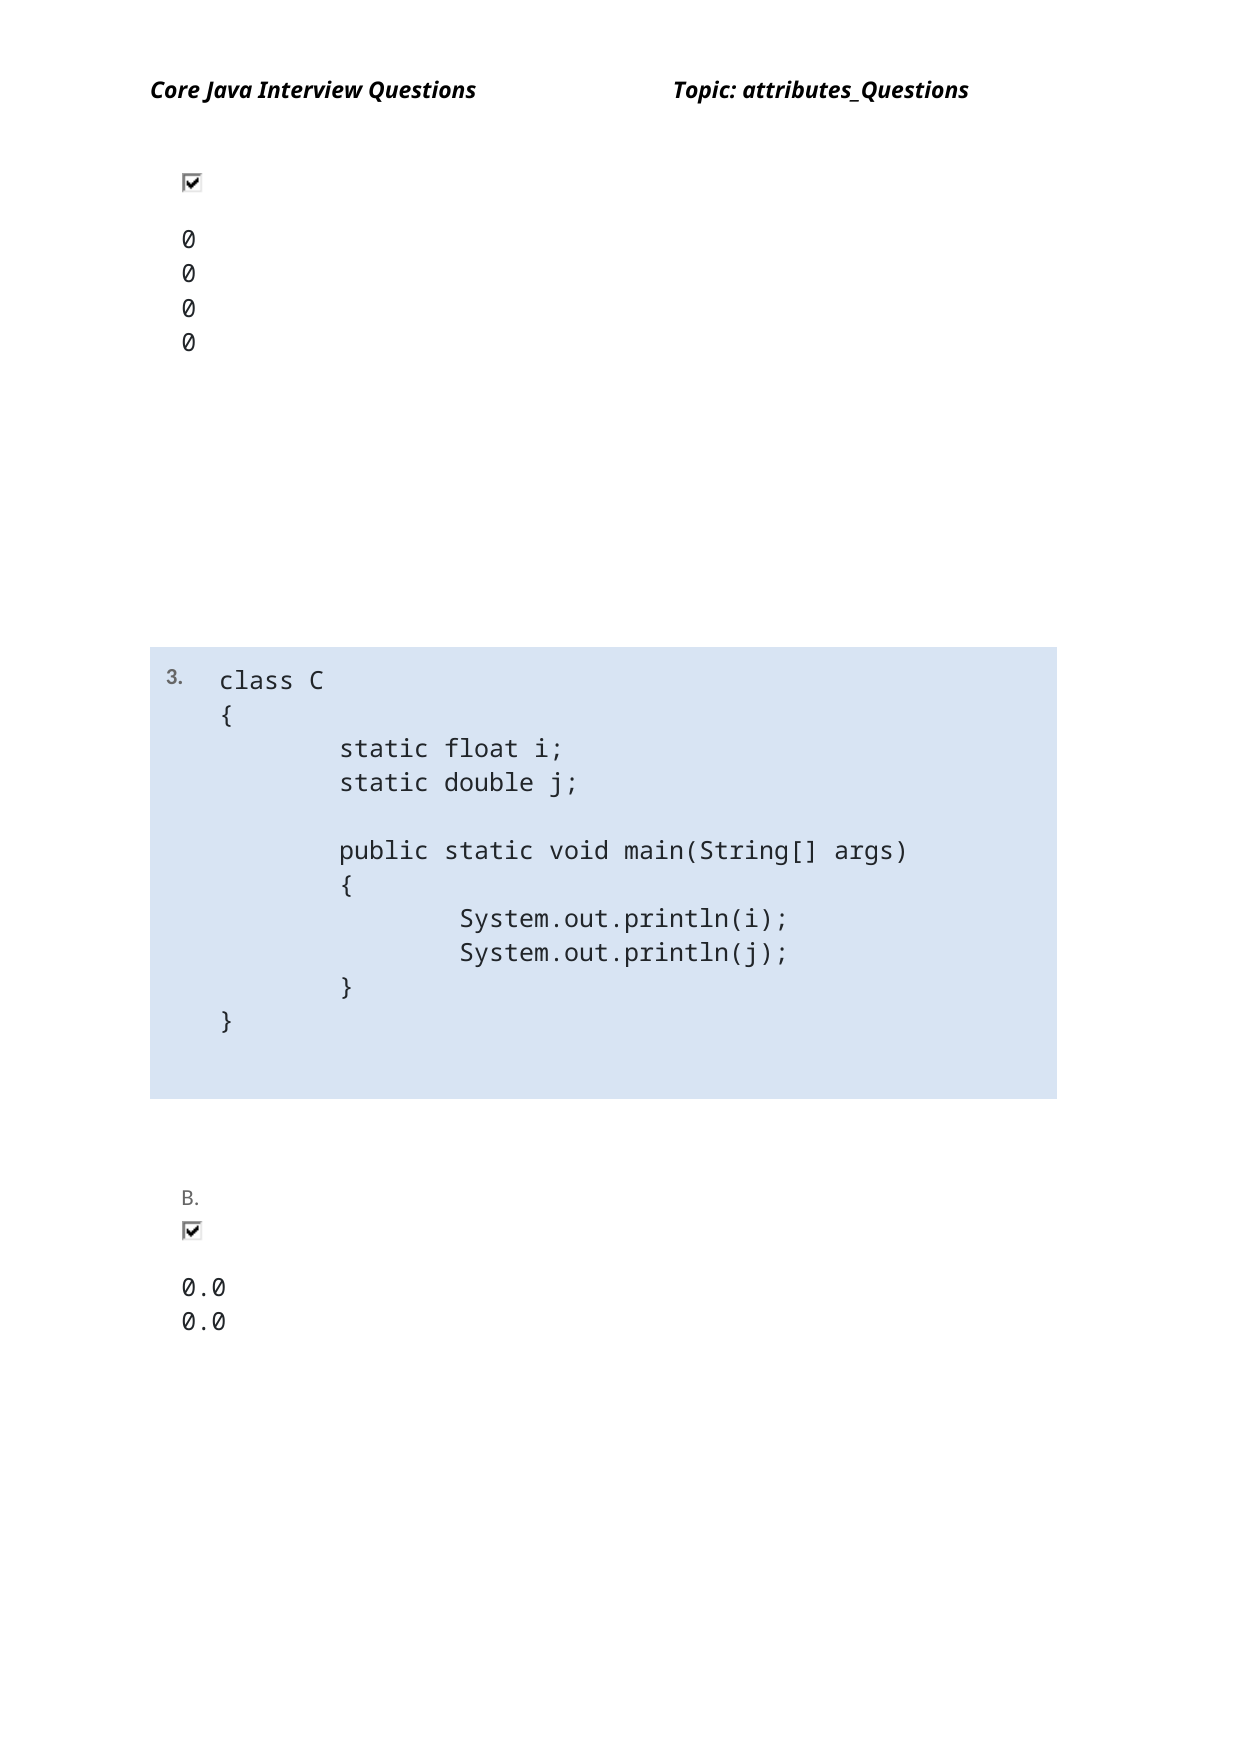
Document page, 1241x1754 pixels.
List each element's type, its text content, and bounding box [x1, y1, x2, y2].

table_header class C { static float i; static double j; public static void main(String[] args) { System.out.println(i); System.out.println(j); } } [203, 647, 1057, 1099]
table_cell [150, 1099, 1090, 1571]
table_header B. 0.0 0.0 [181, 1183, 241, 1440]
table_header [181, 597, 442, 631]
table_header [181, 1115, 242, 1183]
table_header 0 0 0 0 [181, 166, 242, 461]
table_cell [150, 150, 1090, 647]
table_header [1057, 647, 1090, 1099]
table_header [181, 529, 250, 597]
table_header 3. [150, 647, 203, 1099]
table_header [181, 1440, 442, 1555]
table_header [181, 461, 242, 529]
